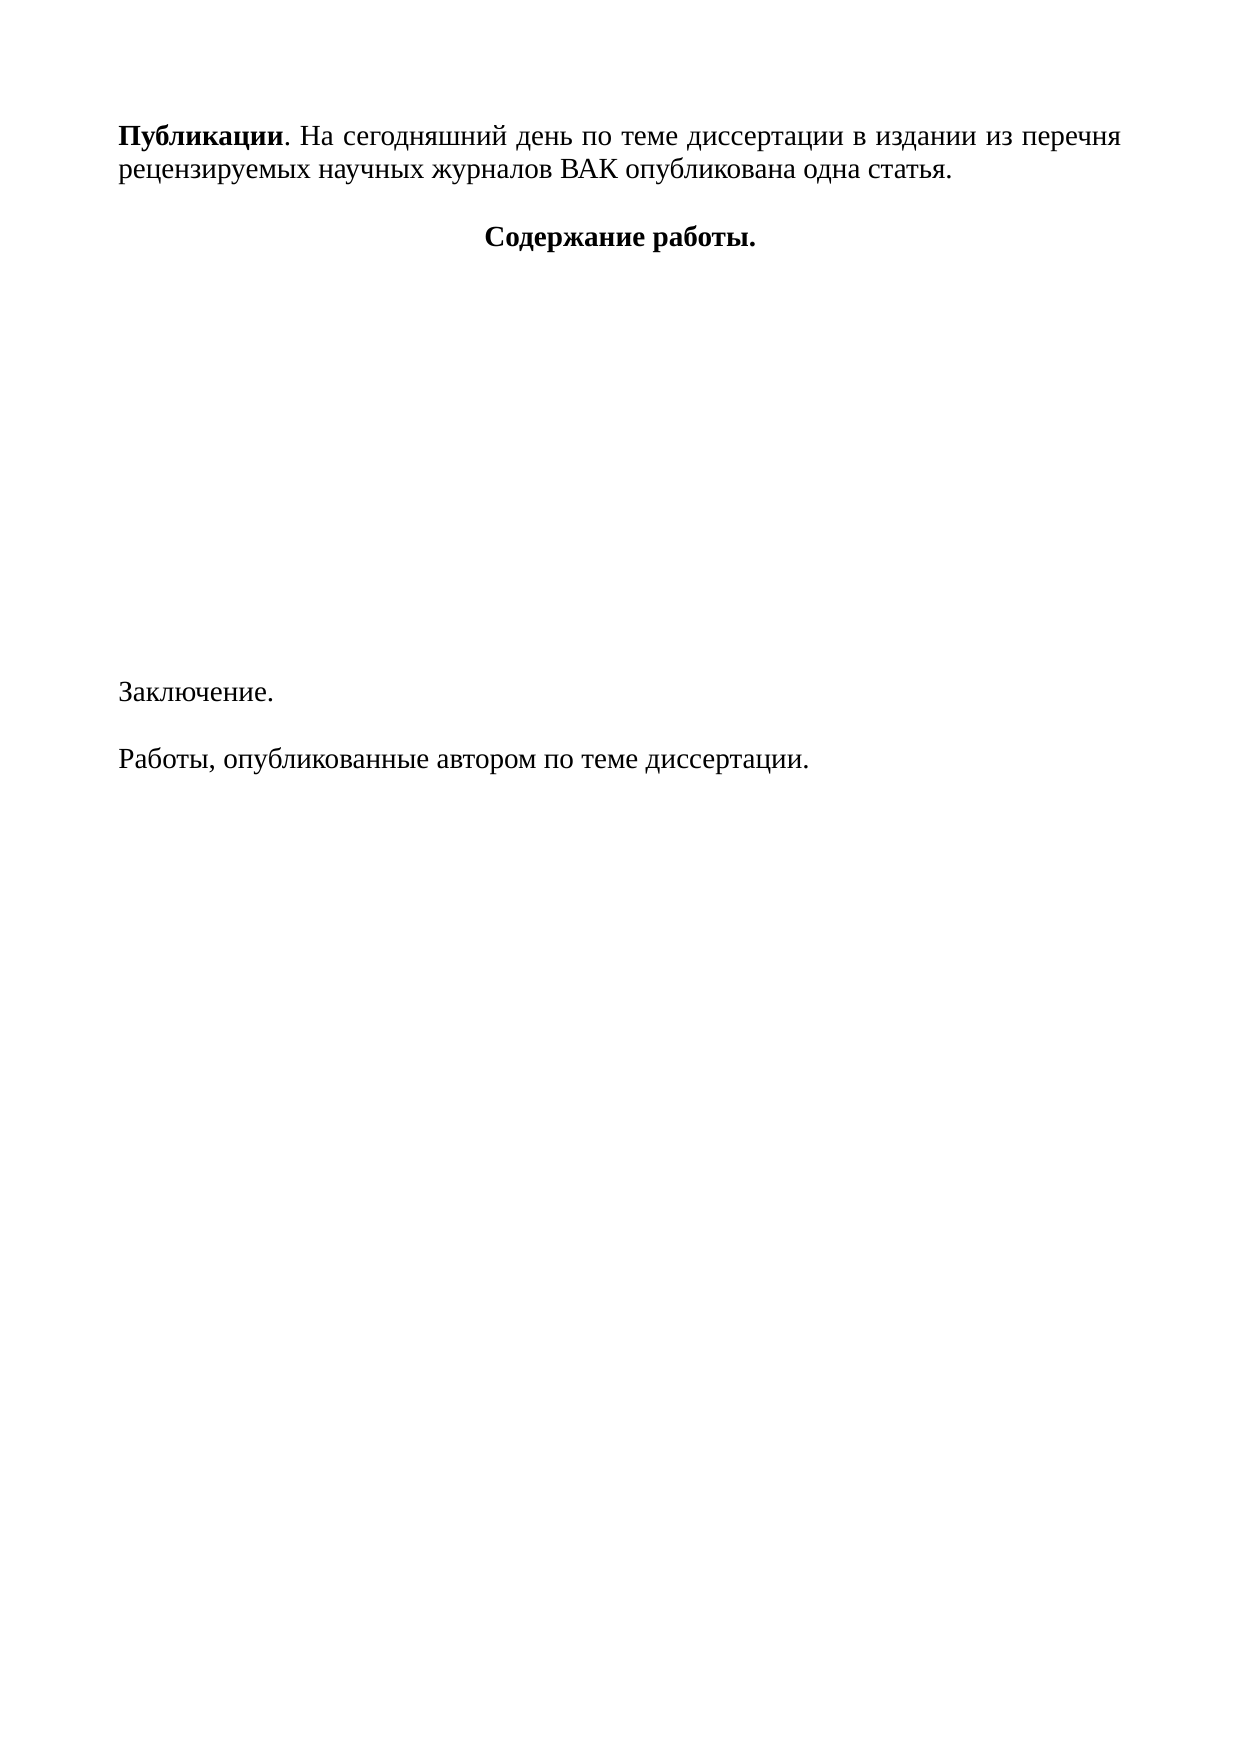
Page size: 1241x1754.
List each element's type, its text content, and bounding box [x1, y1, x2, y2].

text Публикации. На сегодняшний день по теме диссертации в издании из перечня рецензируемых научных журналов ВАК опубликована одна статья. [118, 118, 1122, 185]
text Заключение. [118, 674, 1122, 708]
text Содержание работы. [118, 219, 1122, 252]
text Работы, опубликованные автором по теме диссертации. [118, 741, 1122, 775]
